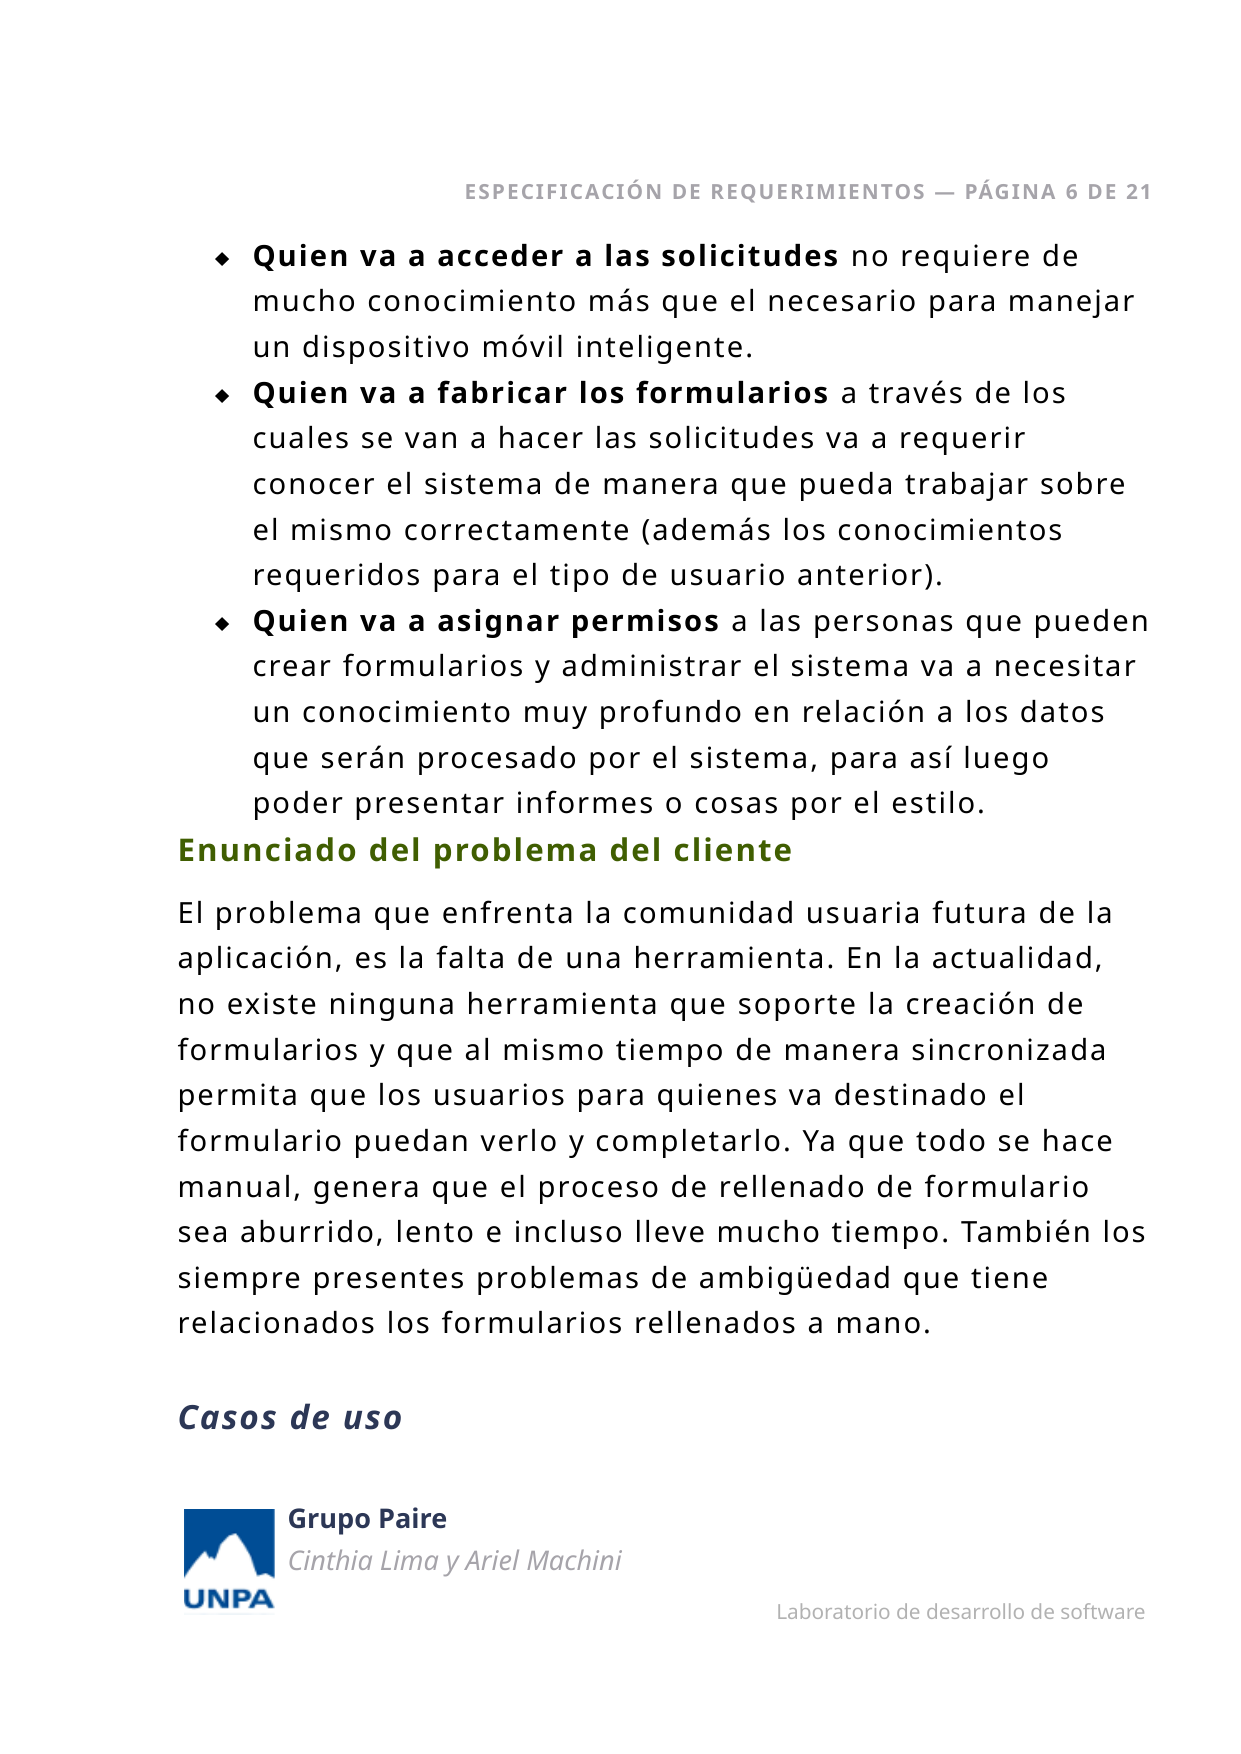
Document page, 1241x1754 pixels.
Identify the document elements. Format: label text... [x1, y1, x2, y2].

list Quien va a asignar permisos a las personas que pueden crear formularios y administrar el sistema va a necesitar un conocimiento muy profundo en relación a los datos que serán procesado por el sistema, para así luego poder presentar informes o cosas por el estilo. [215, 600, 1152, 822]
list Quien va a fabricar los formularios a través de los cuales se van a hacer las solicitudes va a requerir conocer el sistema de manera que pueda trabajar sobre el mismo correctamente (además los conocimientos requeridos para el tipo de usuario anterior). [215, 372, 1152, 594]
list Quien va a acceder a las solicitudes no requiere de mucho conocimiento más que el necesario para manejar un dispositivo móvil inteligente. [215, 235, 1152, 366]
text El problema que enfrenta la comunidad usuaria futura de la aplicación, es la falta de una herramienta. En la actualidad, no existe ninguna herramienta que soporte la creación de formularios y que al mismo tiempo de manera sincronizada permita que los usuarios para quienes va destinado el formulario puedan verlo y completarlo. Ya que todo se hace manual, genera que el proceso de rellenado de formulario sea aburrido, lento e incluso lleve mucho tiempo. También los siempre presentes problemas de ambigüedad que tiene relacionados los formularios rellenados a mano. [177, 892, 1152, 1342]
text Enunciado del problema del cliente [177, 828, 1152, 871]
picture [184, 1509, 275, 1615]
text Casos de uso [177, 1394, 1152, 1439]
